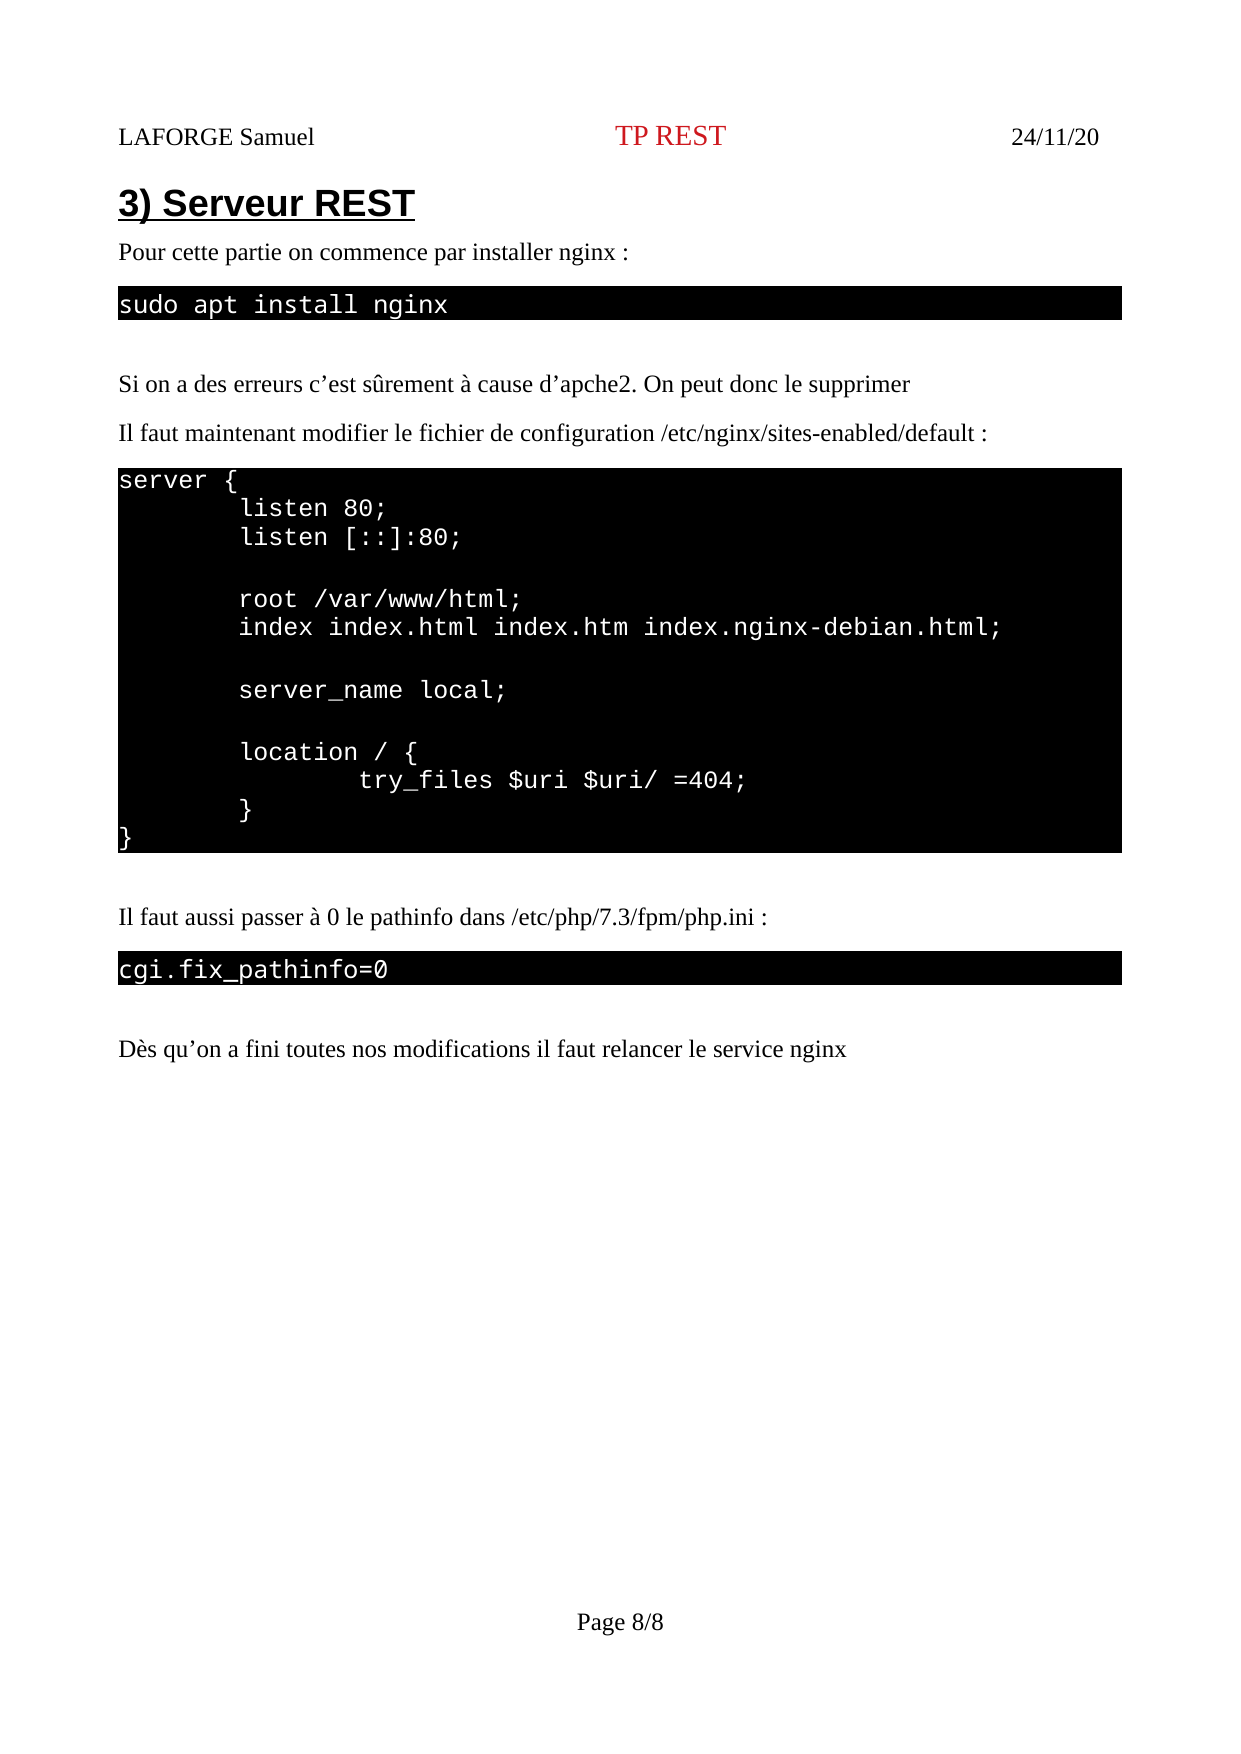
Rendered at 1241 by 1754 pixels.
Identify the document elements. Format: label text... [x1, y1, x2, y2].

text Il faut maintenant modifier le fichier de configuration /etc/nginx/sites-enabled/default : [118, 418, 1122, 447]
subtitle 3) Serveur REST [118, 181, 1122, 225]
text location / { [118, 740, 1122, 768]
text Il faut aussi passer à 0 le pathinfo dans /etc/php/7.3/fpm/php.ini : [118, 902, 1122, 931]
text listen [::]:80; [118, 524, 1122, 553]
text } [118, 825, 1122, 853]
text Dès qu’on a fini toutes nos modifications il faut relancer le service nginx [118, 1034, 1122, 1063]
text server_name local; [118, 677, 1122, 706]
text sudo apt install nginx [118, 286, 1122, 320]
text try_files $uri $uri/ =404; [118, 768, 1122, 796]
text Pour cette partie on commence par installer nginx : [118, 237, 1122, 266]
text Si on a des erreurs c’est sûrement à cause d’apche2. On peut donc le supprimer [118, 369, 1122, 398]
text } [118, 796, 1122, 825]
text root /var/www/html; [118, 587, 1122, 615]
text index index.html index.htm index.nginx-debian.html; [118, 615, 1122, 643]
text listen 80; [118, 496, 1122, 524]
text cgi.fix_pathinfo=0 [118, 951, 1122, 985]
text server { [118, 468, 1122, 496]
